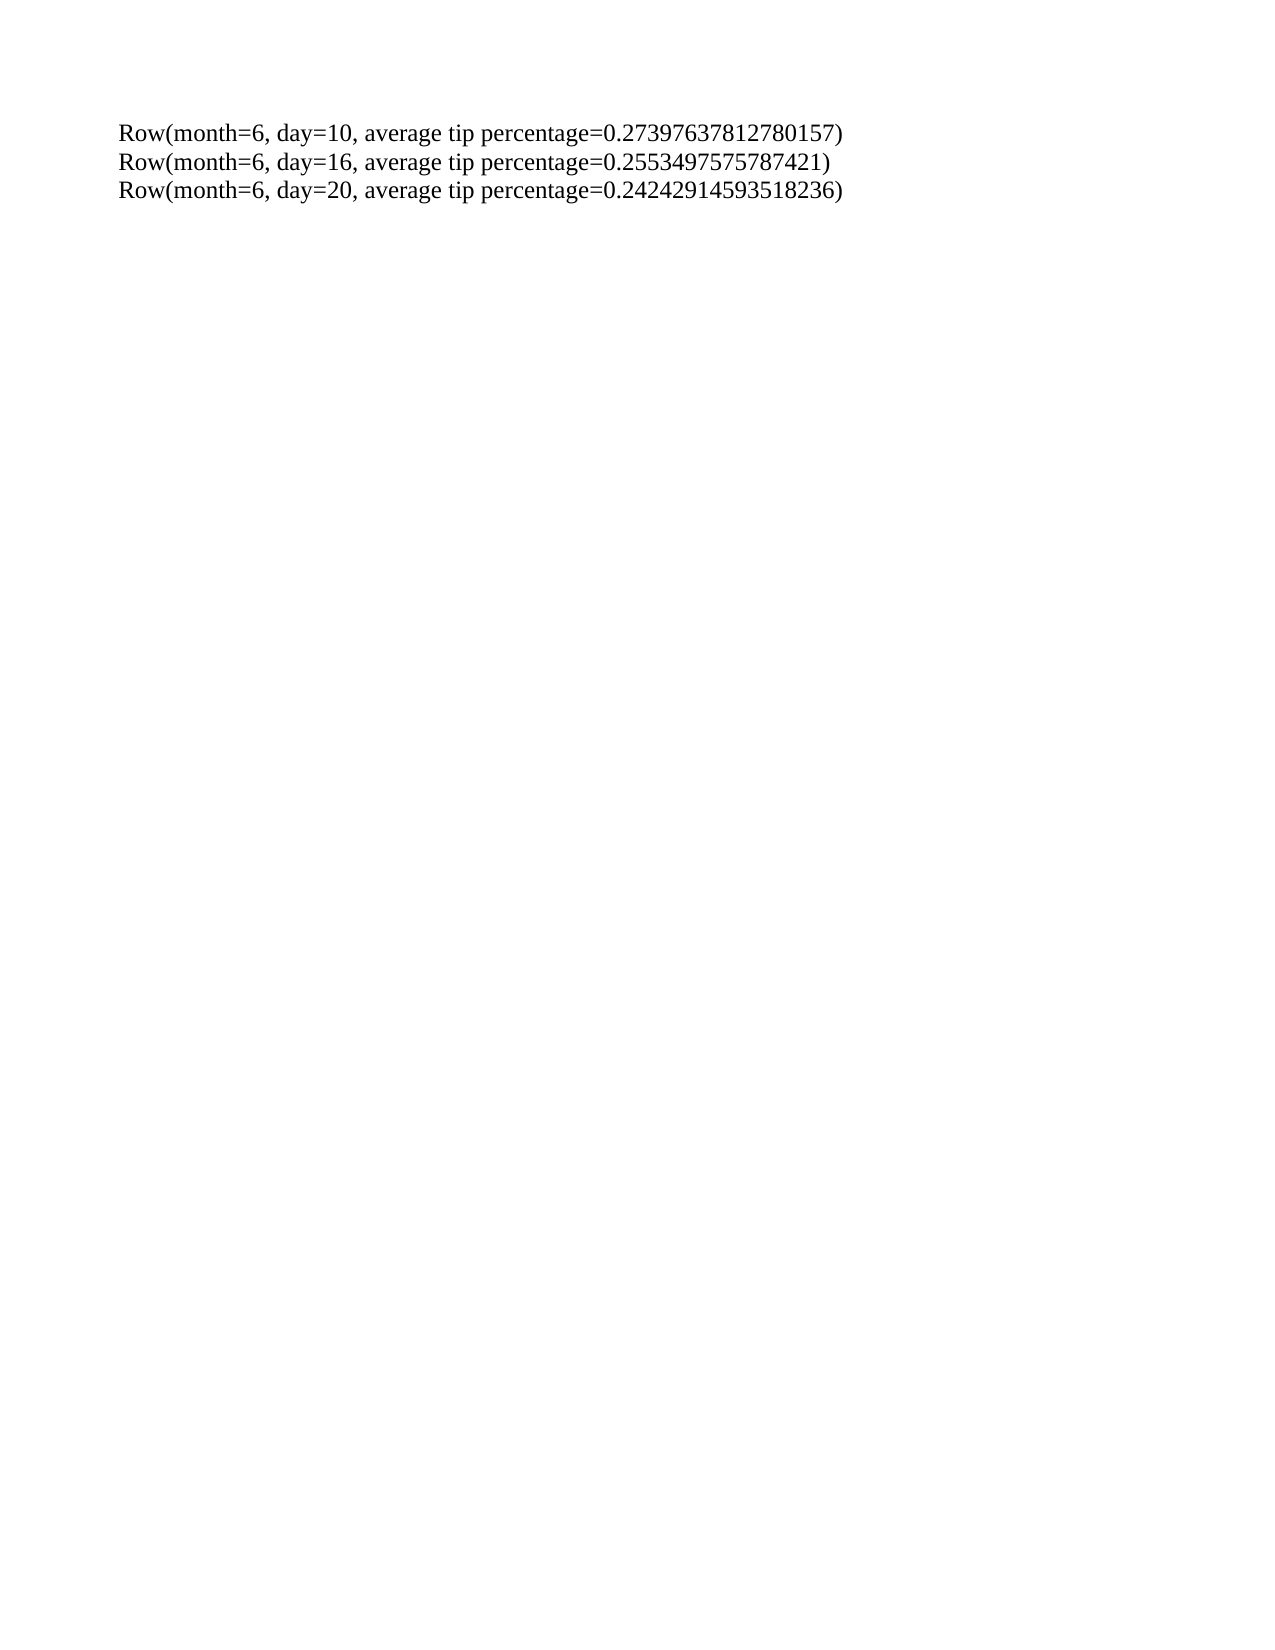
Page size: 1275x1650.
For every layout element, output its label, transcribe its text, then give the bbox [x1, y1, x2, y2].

text Row(month=6, day=20, average tip percentage=0.24242914593518236) [118, 176, 1157, 204]
text Row(month=6, day=16, average tip percentage=0.2553497575787421) [118, 147, 1157, 176]
text Row(month=6, day=10, average tip percentage=0.27397637812780157) [118, 118, 1157, 147]
